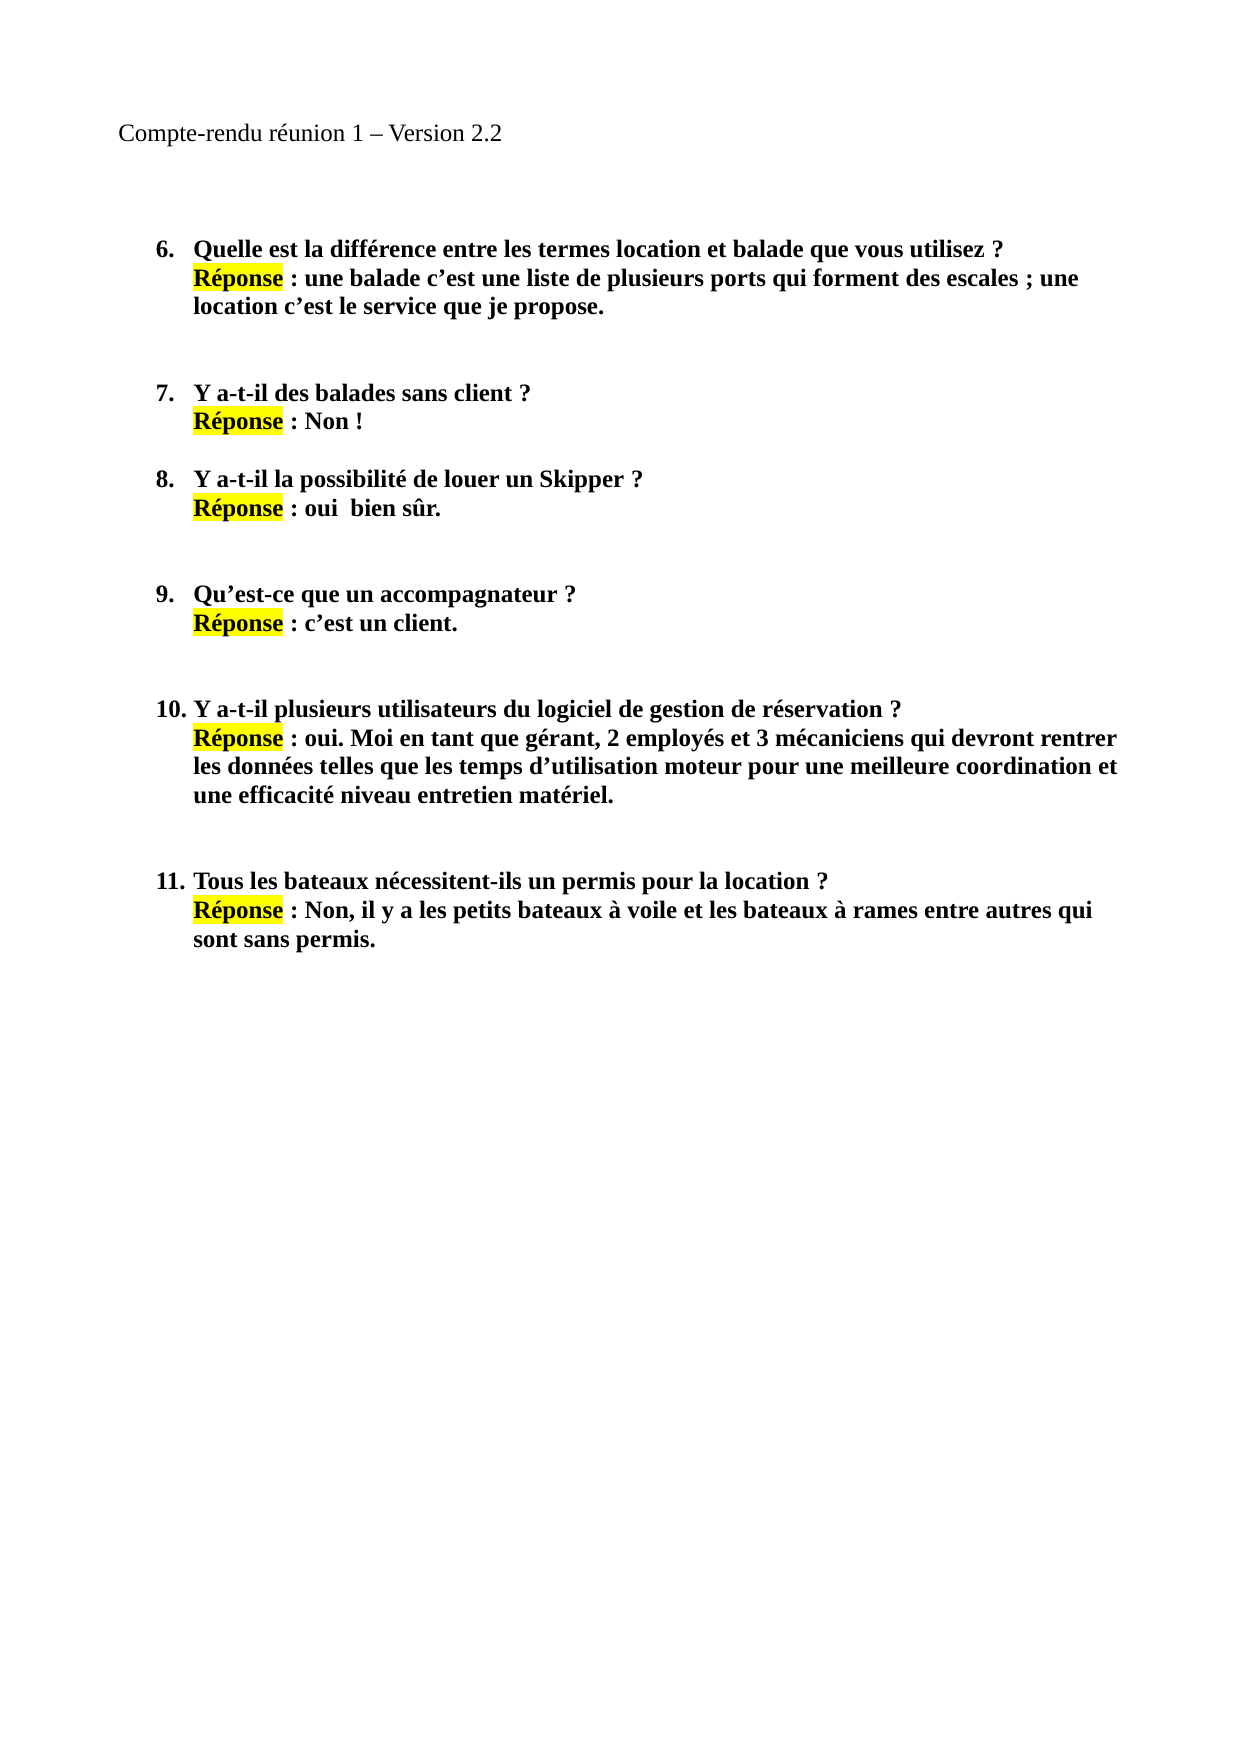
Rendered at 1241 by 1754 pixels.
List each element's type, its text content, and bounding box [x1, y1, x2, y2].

text Réponse : Non, il y a les petits bateaux à voile et les bateaux à rames entre autres qui sont sans permis. [193, 895, 1122, 953]
list Qu’est-ce que un accompagnateur ? [156, 579, 1122, 608]
text Réponse : Non ! [193, 406, 1122, 435]
text Réponse : oui bien sûr. [193, 493, 1122, 521]
text Réponse : oui. Moi en tant que gérant, 2 employés et 3 mécaniciens qui devront rentrer les données telles que les temps d’utilisation moteur pour une meilleure coordination et une efficacité niveau entretien matériel. [193, 723, 1122, 809]
list Tous les bateaux nécessitent-ils un permis pour la location ? [156, 866, 1122, 895]
list Y a-t-il des balades sans client ? [156, 378, 1122, 406]
list Y a-t-il la possibilité de louer un Skipper ? [156, 464, 1122, 493]
text Réponse : c’est un client. [193, 608, 1122, 636]
text Réponse : une balade c’est une liste de plusieurs ports qui forment des escales ; une location c’est le service que je propose. [193, 263, 1122, 320]
list Y a-t-il plusieurs utilisateurs du logiciel de gestion de réservation ? [156, 694, 1122, 723]
list Quelle est la différence entre les termes location et balade que vous utilisez ? [156, 234, 1122, 263]
